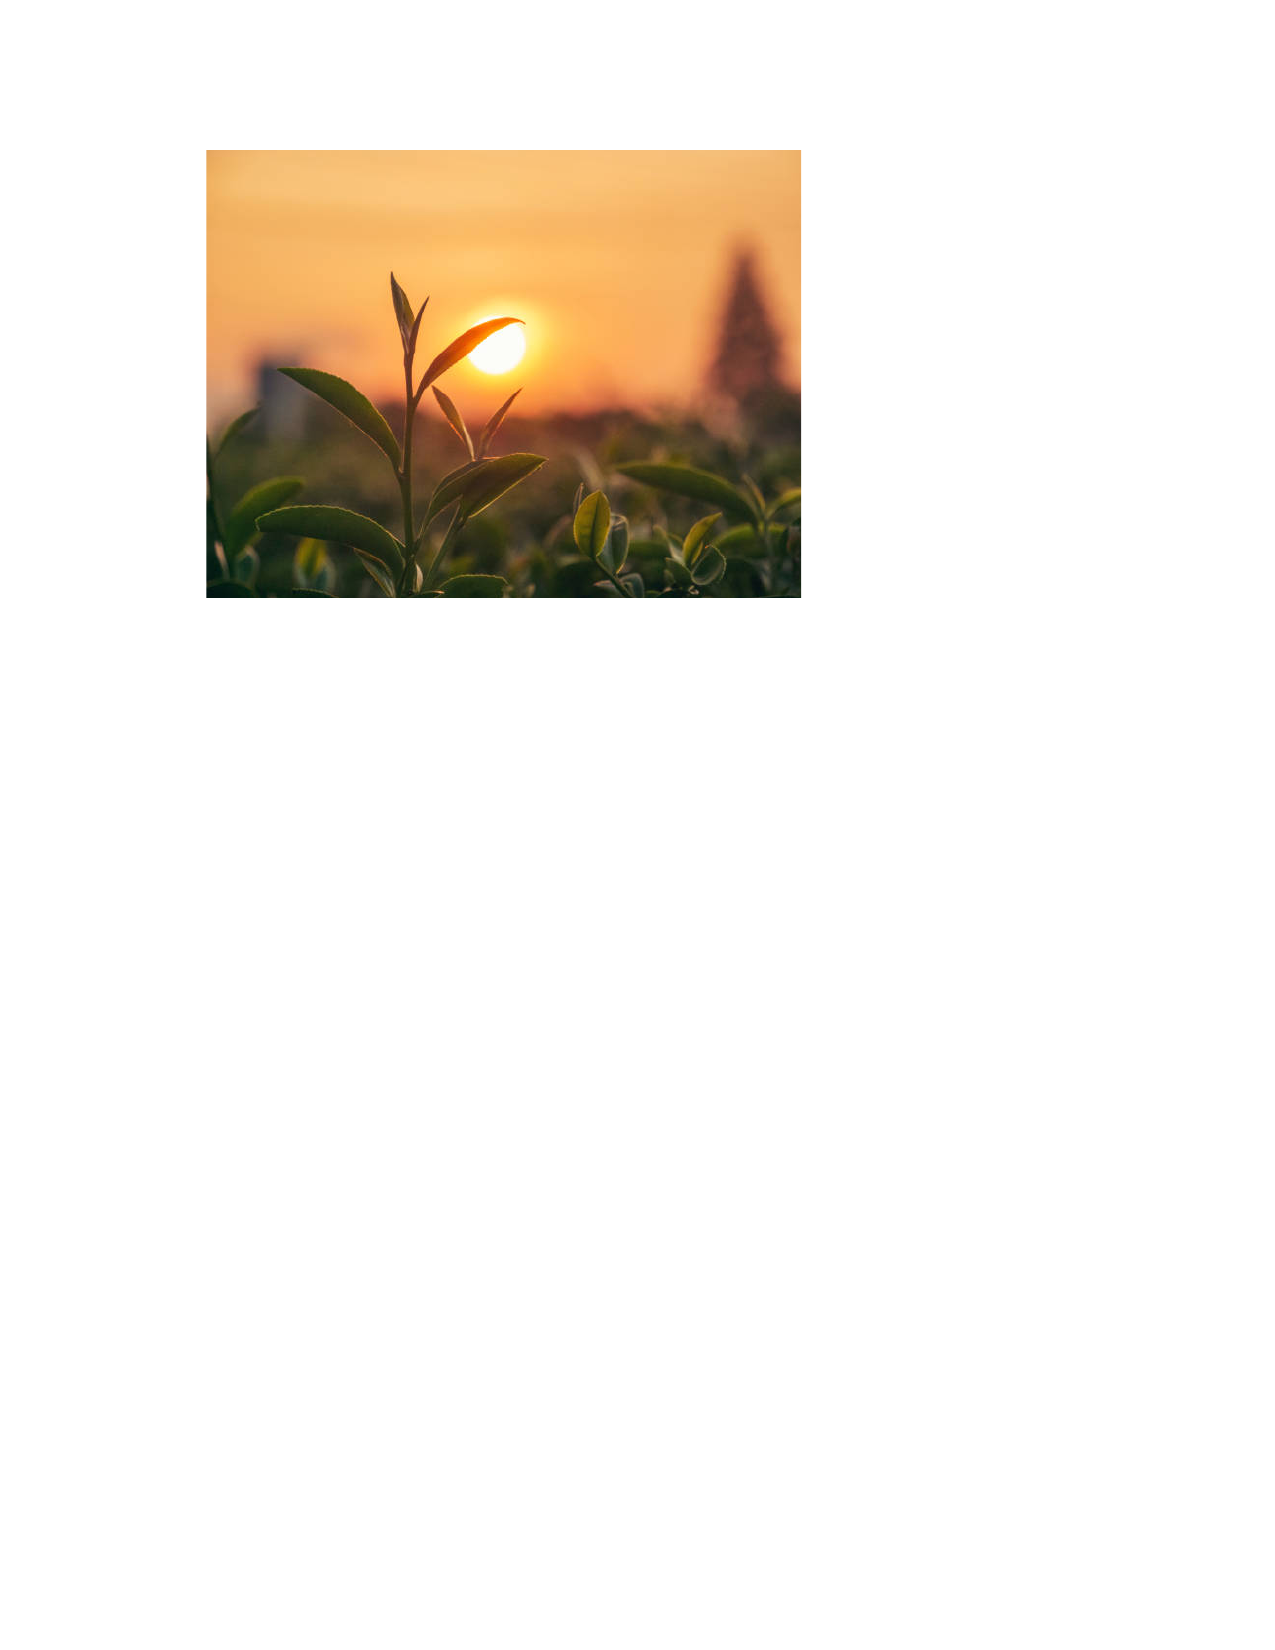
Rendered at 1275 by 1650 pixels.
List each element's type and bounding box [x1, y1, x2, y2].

picture [206, 150, 802, 598]
